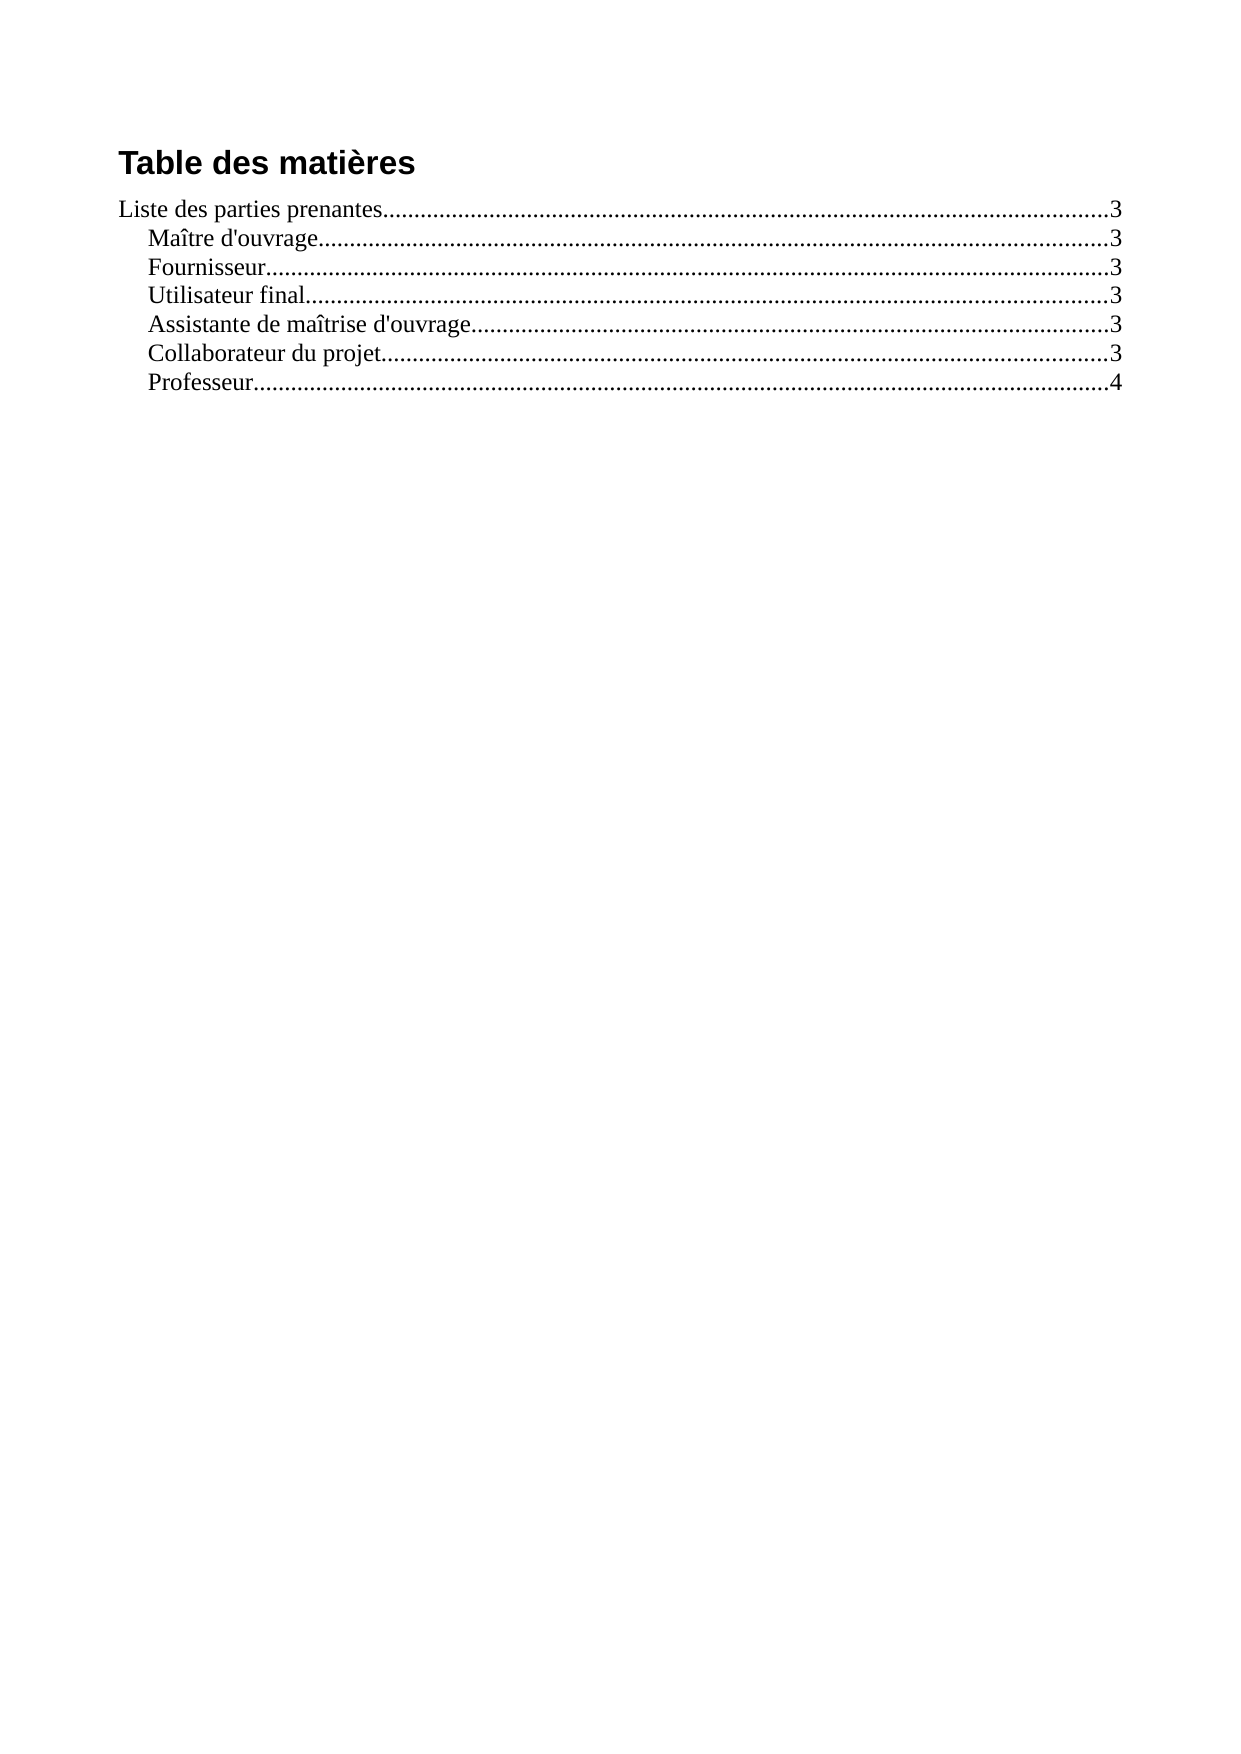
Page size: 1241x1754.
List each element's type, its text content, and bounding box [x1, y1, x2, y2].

text Liste des parties prenantes 3 [118, 194, 1122, 223]
text Utilisateur final 3 [148, 280, 1122, 309]
text Fournisseur 3 [148, 252, 1122, 280]
text Professeur 4 [148, 367, 1122, 395]
text Maître d'ouvrage 3 [148, 223, 1122, 252]
text Collaborateur du projet 3 [148, 338, 1122, 367]
text Assistante de maîtrise d'ouvrage 3 [148, 309, 1122, 338]
subtitle Table des matières [118, 143, 1122, 182]
